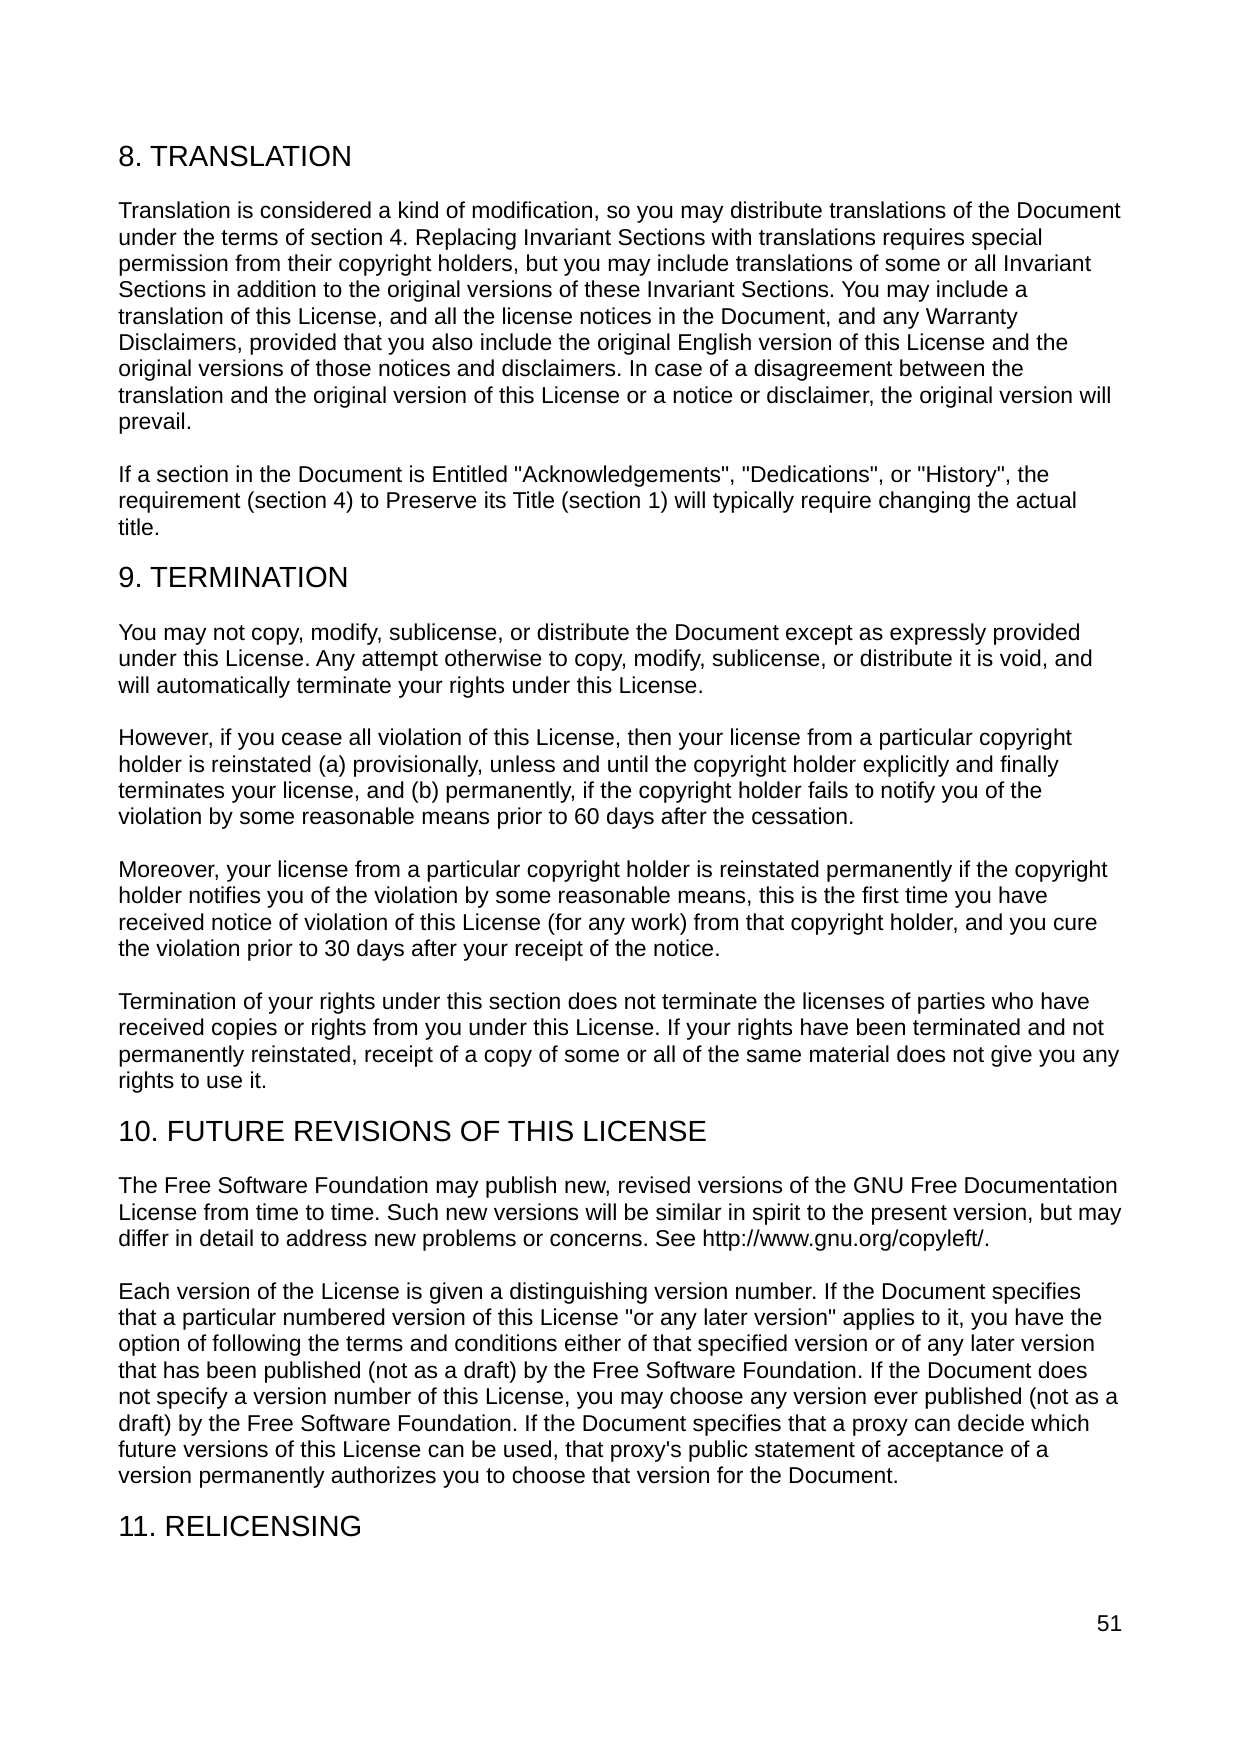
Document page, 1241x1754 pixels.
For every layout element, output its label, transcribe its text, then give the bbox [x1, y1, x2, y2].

text Translation is considered a kind of modification, so you may distribute translations of the Document under the terms of section 4. Replacing Invariant Sections with translations requires special permission from their copyright holders, but you may include translations of some or all Invariant Sections in addition to the original versions of these Invariant Sections. You may include a translation of this License, and all the license notices in the Document, and any Warranty Disclaimers, provided that you also include the original English version of this License and the original versions of those notices and disclaimers. In case of a disagreement between the translation and the original version of this License or a notice or disclaimer, the original version will prevail. [118, 184, 1122, 434]
text 8. TRANSLATION [118, 118, 1122, 172]
text You may not copy, modify, sublicense, or distribute the Document except as expressly provided under this License. Any attempt otherwise to copy, modify, sublicense, or distribute it is void, and will automatically terminate your rights under this License. [118, 606, 1122, 698]
text 11. RELICENSING [118, 1500, 1122, 1542]
text 10. FUTURE REVISIONS OF THIS LICENSE [118, 1105, 1122, 1147]
text Each version of the License is given a distinguishing version number. If the Document specifies that a particular numbered version of this License "or any later version" applies to it, you have the option of following the terms and conditions either of that specified version or of any later version that has been published (not as a draft) by the Free Software Foundation. If the Document does not specify a version number of this License, you may choose any version ever published (not as a draft) by the Free Software Foundation. If the Document specifies that a proxy can decide which future versions of this License can be used, that proxy's public statement of acceptance of a version permanently authorizes you to choose that version for the Document. [118, 1263, 1122, 1488]
text 9. TERMINATION [118, 552, 1122, 594]
text Moreover, your license from a particular copyright holder is reinstated permanently if the copyright holder notifies you of the violation by some reasonable means, this is the first time you have received notice of violation of this License (for any work) from that copyright holder, and you cure the violation prior to 30 days after your receipt of the notice. [118, 841, 1122, 961]
text If a section in the Document is Entitled "Acknowledgements", "Dedications", or "History", the requirement (section 4) to Preserve its Title (section 1) will typically require changing the actual title. [118, 446, 1122, 540]
text The Free Software Foundation may publish new, revised versions of the GNU Free Documentation License from time to time. Such new versions will be similar in spirit to the present version, but may differ in detail to address new problems or concerns. See http://www.gnu.org/copyleft/. [118, 1159, 1122, 1251]
text Termination of your rights under this section does not terminate the licenses of parties who have received copies or rights from you under this License. If your rights have been terminated and not permanently reinstated, receipt of a copy of some or all of the same material does not give you any rights to use it. [118, 973, 1122, 1093]
text However, if you cease all violation of this License, then your license from a particular copyright holder is reinstated (a) provisionally, unless and until the copyright holder explicitly and finally terminates your license, and (b) permanently, if the copyright holder fails to notify you of the violation by some reasonable means prior to 60 days after the cessation. [118, 710, 1122, 830]
